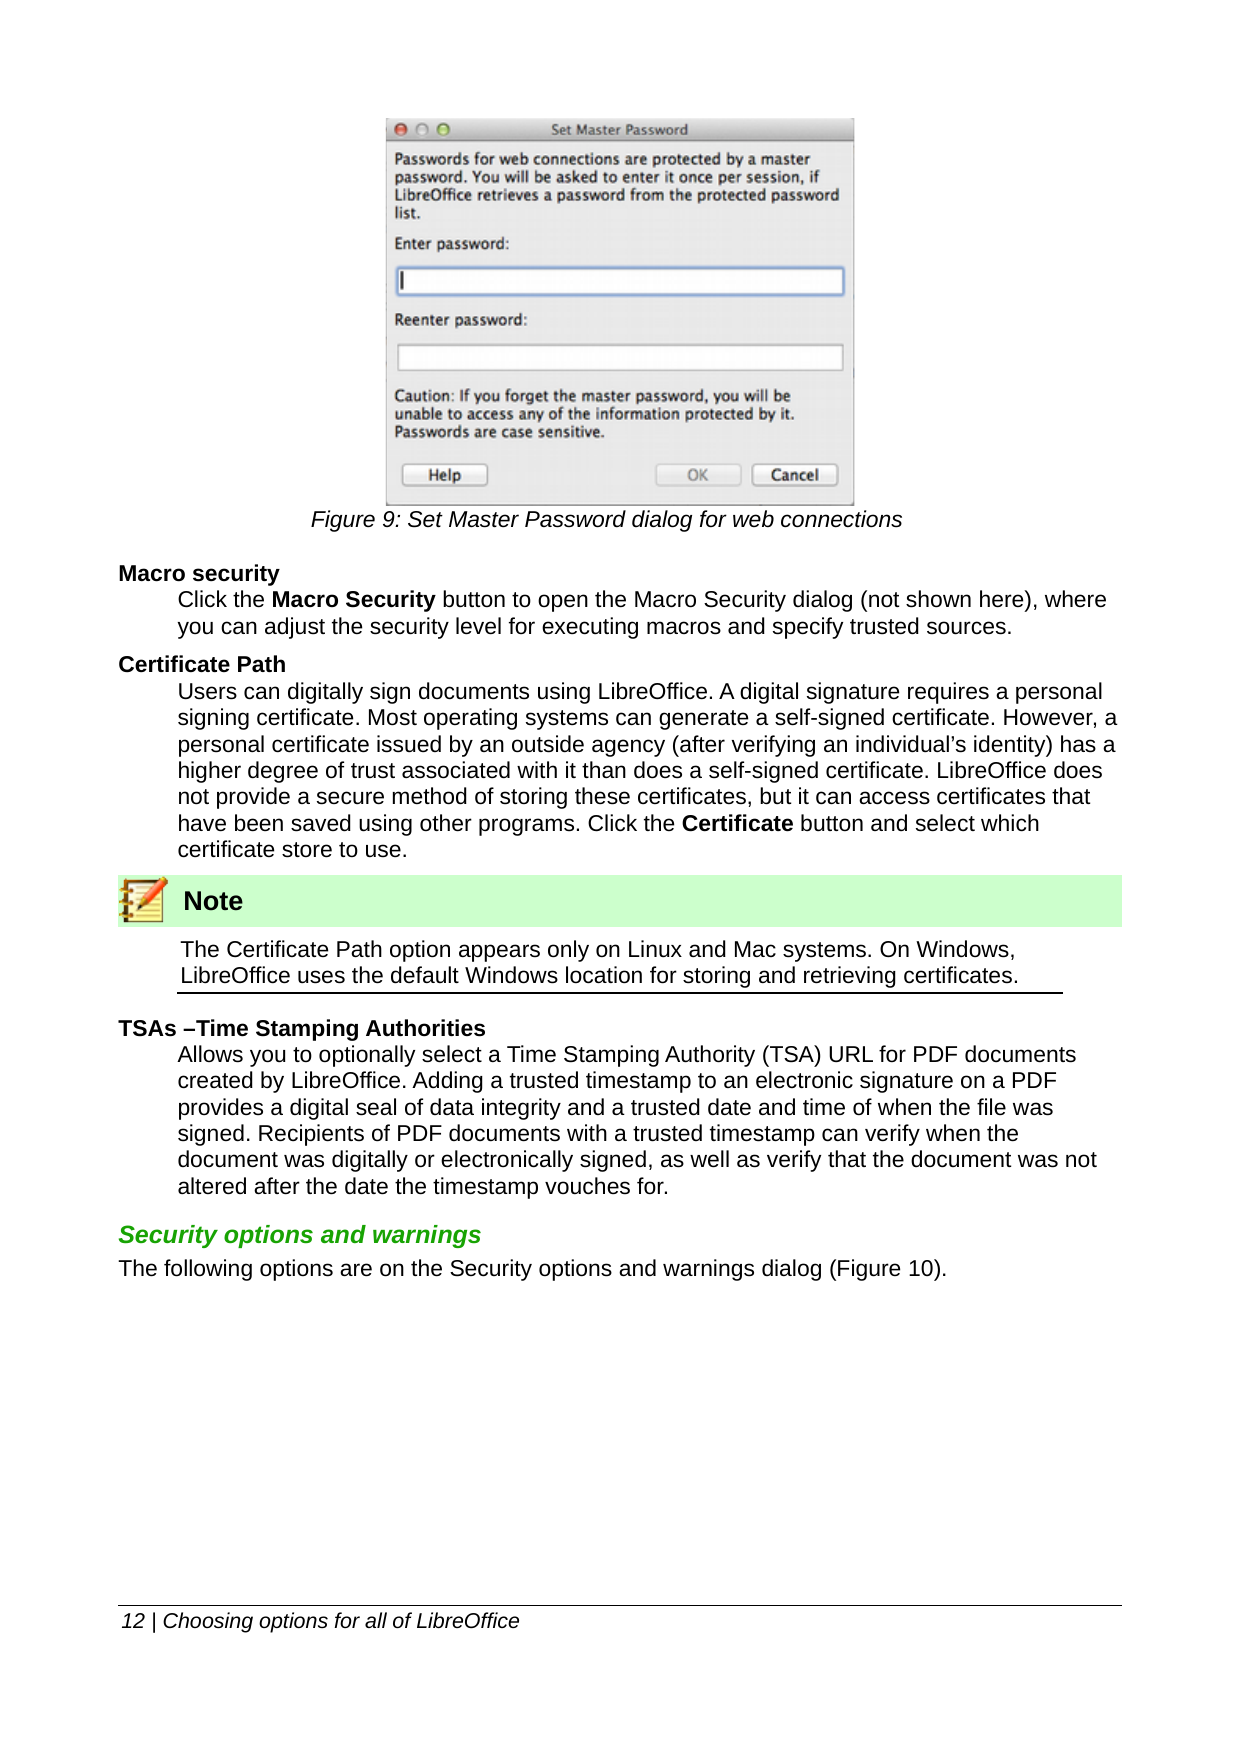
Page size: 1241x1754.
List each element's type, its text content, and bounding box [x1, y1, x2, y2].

text TSAs –Time Stamping Authorities [118, 1015, 1122, 1041]
text Certificate Path [118, 651, 1122, 678]
text The following options are on the Security options and warnings dialog (Figure 10). [118, 1254, 1122, 1281]
subtitle Note [118, 875, 1122, 927]
picture [119, 875, 170, 926]
text Users can digitally sign documents using LibreOffice. A digital signature requires a personal signing certificate. Most operating systems can generate a self-signed certificate. However, a personal certificate issued by an outside agency (after verifying an individual’s identity) has a higher degree of trust associated with it than does a self-signed certificate. LibreOffice does not provide a secure method of storing these certificates, but it can access certificates that have been saved using other programs. Click the Certificate button and select which certificate store to use. [177, 678, 1122, 862]
text The Certificate Path option appears only on Linux and Mac systems. On Windows, LibreOffice uses the default Windows location for storing and retrieving certificates. [177, 933, 1063, 992]
picture [385, 118, 855, 506]
subtitle Security options and warnings [118, 1220, 1122, 1248]
text Allows you to optionally select a Time Stamping Authority (TSA) URL for PDF documents created by LibreOffice. Adding a trusted timestamp to an electronic signature on a PDF provides a digital seal of data integrity and a trusted date and time of when the file was signed. Recipients of PDF documents with a trusted timestamp can verify when the document was digitally or electronically signed, as well as verify that the document was not altered after the date the timestamp vouches for. [177, 1041, 1122, 1199]
text Figure 9: Set Master Password dialog for web connections [311, 118, 930, 532]
text Macro security [118, 560, 1122, 586]
text Click the Macro Security button to open the Macro Security dialog (not shown here), where you can adjust the security level for executing macros and specify trusted sources. [177, 586, 1122, 639]
